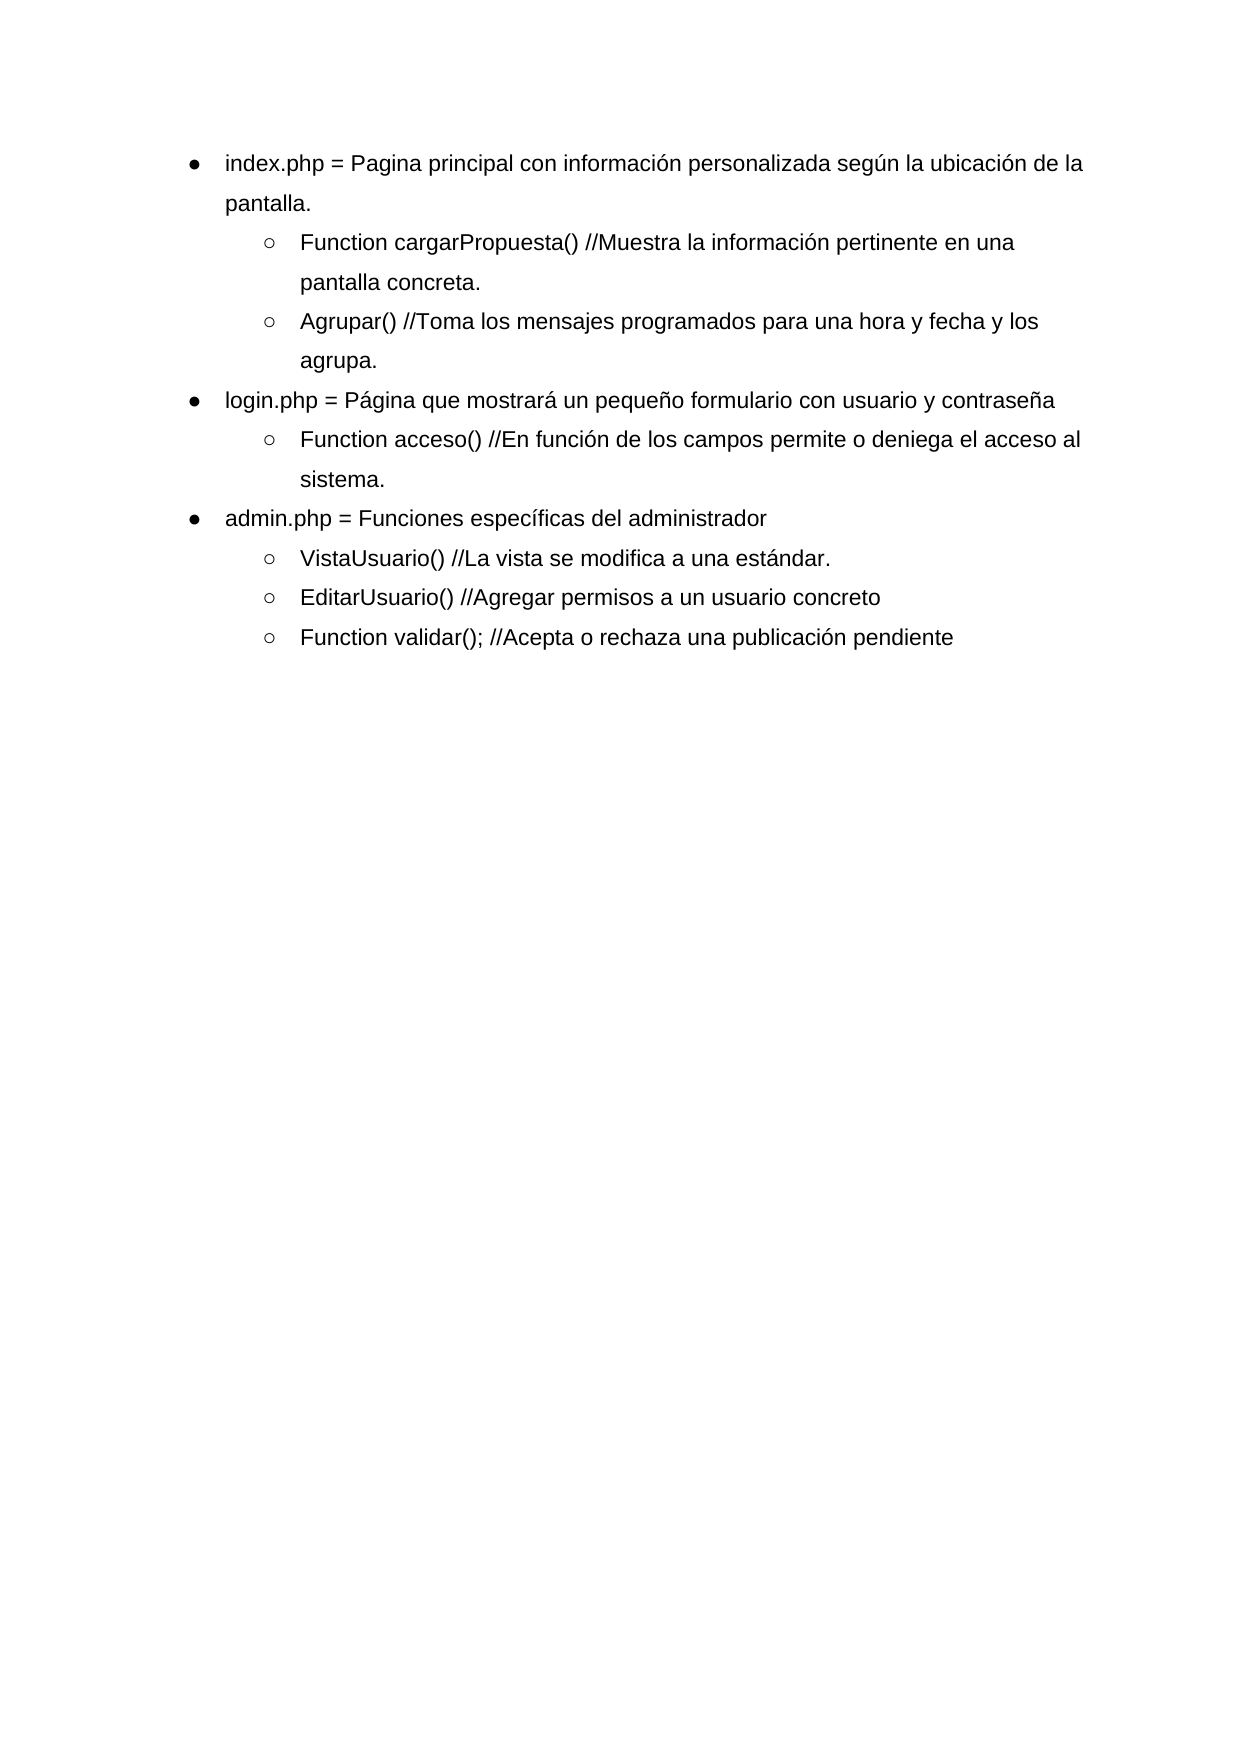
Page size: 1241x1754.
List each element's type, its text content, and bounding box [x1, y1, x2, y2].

list Function cargarPropuesta() //Muestra la información pertinente en una pantalla concreta. [262, 229, 1090, 295]
list login.php = Página que mostrará un pequeño formulario con usuario y contraseña [187, 387, 1090, 413]
list Function acceso() //En función de los campos permite o deniega el acceso al sistema. [262, 426, 1090, 492]
list index.php = Pagina principal con información personalizada según la ubicación de la pantalla. [187, 150, 1090, 216]
list Function validar(); //Acepta o rechaza una publicación pendiente [262, 624, 1090, 650]
list admin.php = Funciones específicas del administrador [187, 505, 1090, 532]
list Agrupar() //Toma los mensajes programados para una hora y fecha y los agrupa. [262, 308, 1090, 374]
list EditarUsuario() //Agregar permisos a un usuario concreto [262, 584, 1090, 611]
list VistaUsuario() //La vista se modifica a una estándar. [262, 545, 1090, 571]
